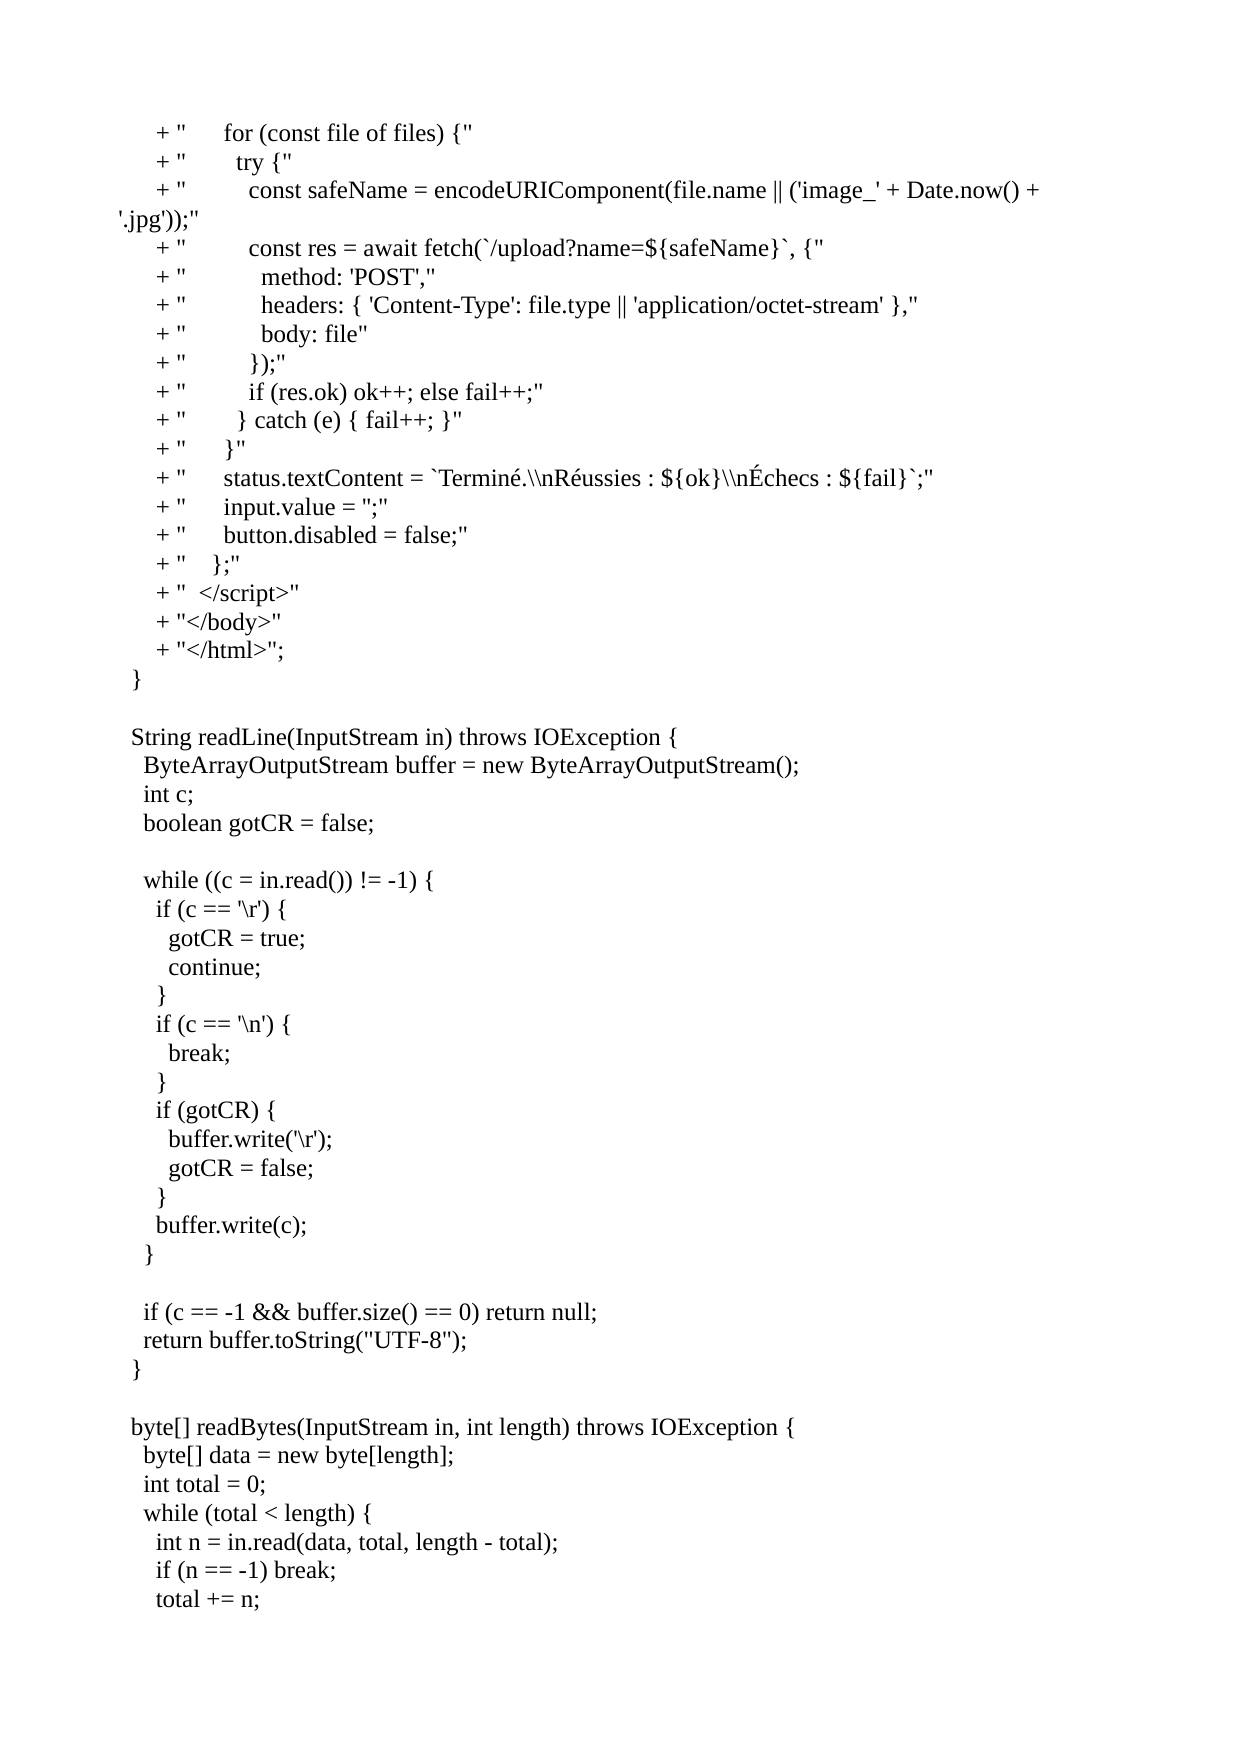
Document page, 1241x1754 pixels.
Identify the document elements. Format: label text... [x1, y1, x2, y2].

text } [118, 981, 1122, 1009]
text boolean gotCR = false; [118, 808, 1122, 837]
text + " headers: { 'Content-Type': file.type || 'application/octet-stream' }," [118, 291, 1122, 319]
text + " } catch (e) { fail++; }" [118, 406, 1122, 434]
text break; [118, 1038, 1122, 1067]
text + " for (const file of files) {" [118, 118, 1122, 147]
text int c; [118, 779, 1122, 808]
text } [118, 1239, 1122, 1268]
text gotCR = false; [118, 1153, 1122, 1182]
text buffer.write(c); [118, 1211, 1122, 1239]
text if (gotCR) { [118, 1096, 1122, 1124]
text int n = in.read(data, total, length - total); [118, 1527, 1122, 1556]
text if (n == -1) break; [118, 1556, 1122, 1584]
text if (c == '\r') { [118, 894, 1122, 923]
text total += n; [118, 1584, 1122, 1613]
text } [118, 1182, 1122, 1211]
text + " };" [118, 549, 1122, 578]
text while ((c = in.read()) != -1) { [118, 866, 1122, 894]
text + " });" [118, 348, 1122, 377]
text ByteArrayOutputStream buffer = new ByteArrayOutputStream(); [118, 751, 1122, 779]
text continue; [118, 952, 1122, 981]
text + " </script>" [118, 578, 1122, 607]
text byte[] readBytes(InputStream in, int length) throws IOException { [118, 1412, 1122, 1441]
text } [118, 664, 1122, 693]
text if (c == '\n') { [118, 1009, 1122, 1038]
text String readLine(InputStream in) throws IOException { [118, 722, 1122, 751]
text if (c == -1 && buffer.size() == 0) return null; [118, 1297, 1122, 1326]
text + " }" [118, 434, 1122, 463]
text + "</html>"; [118, 636, 1122, 664]
text + " status.textContent = `Terminé.\\nRéussies : ${ok}\\nÉchecs : ${fail}`;" [118, 463, 1122, 492]
text + " method: 'POST'," [118, 262, 1122, 291]
text + " if (res.ok) ok++; else fail++;" [118, 377, 1122, 406]
text while (total < length) { [118, 1498, 1122, 1527]
text } [118, 1067, 1122, 1096]
text + " const safeName = encodeURIComponent(file.name || ('image_' + Date.now() + '.jpg'));" [118, 176, 1122, 233]
text int total = 0; [118, 1469, 1122, 1498]
text + " const res = await fetch(`/upload?name=${safeName}`, {" [118, 233, 1122, 262]
text + "</body>" [118, 607, 1122, 636]
text + " input.value = '';" [118, 492, 1122, 521]
text buffer.write('\r'); [118, 1124, 1122, 1153]
text gotCR = true; [118, 923, 1122, 952]
text + " try {" [118, 147, 1122, 176]
text + " body: file" [118, 319, 1122, 348]
text + " button.disabled = false;" [118, 521, 1122, 549]
text } [118, 1354, 1122, 1383]
text return buffer.toString("UTF-8"); [118, 1326, 1122, 1354]
text byte[] data = new byte[length]; [118, 1441, 1122, 1469]
